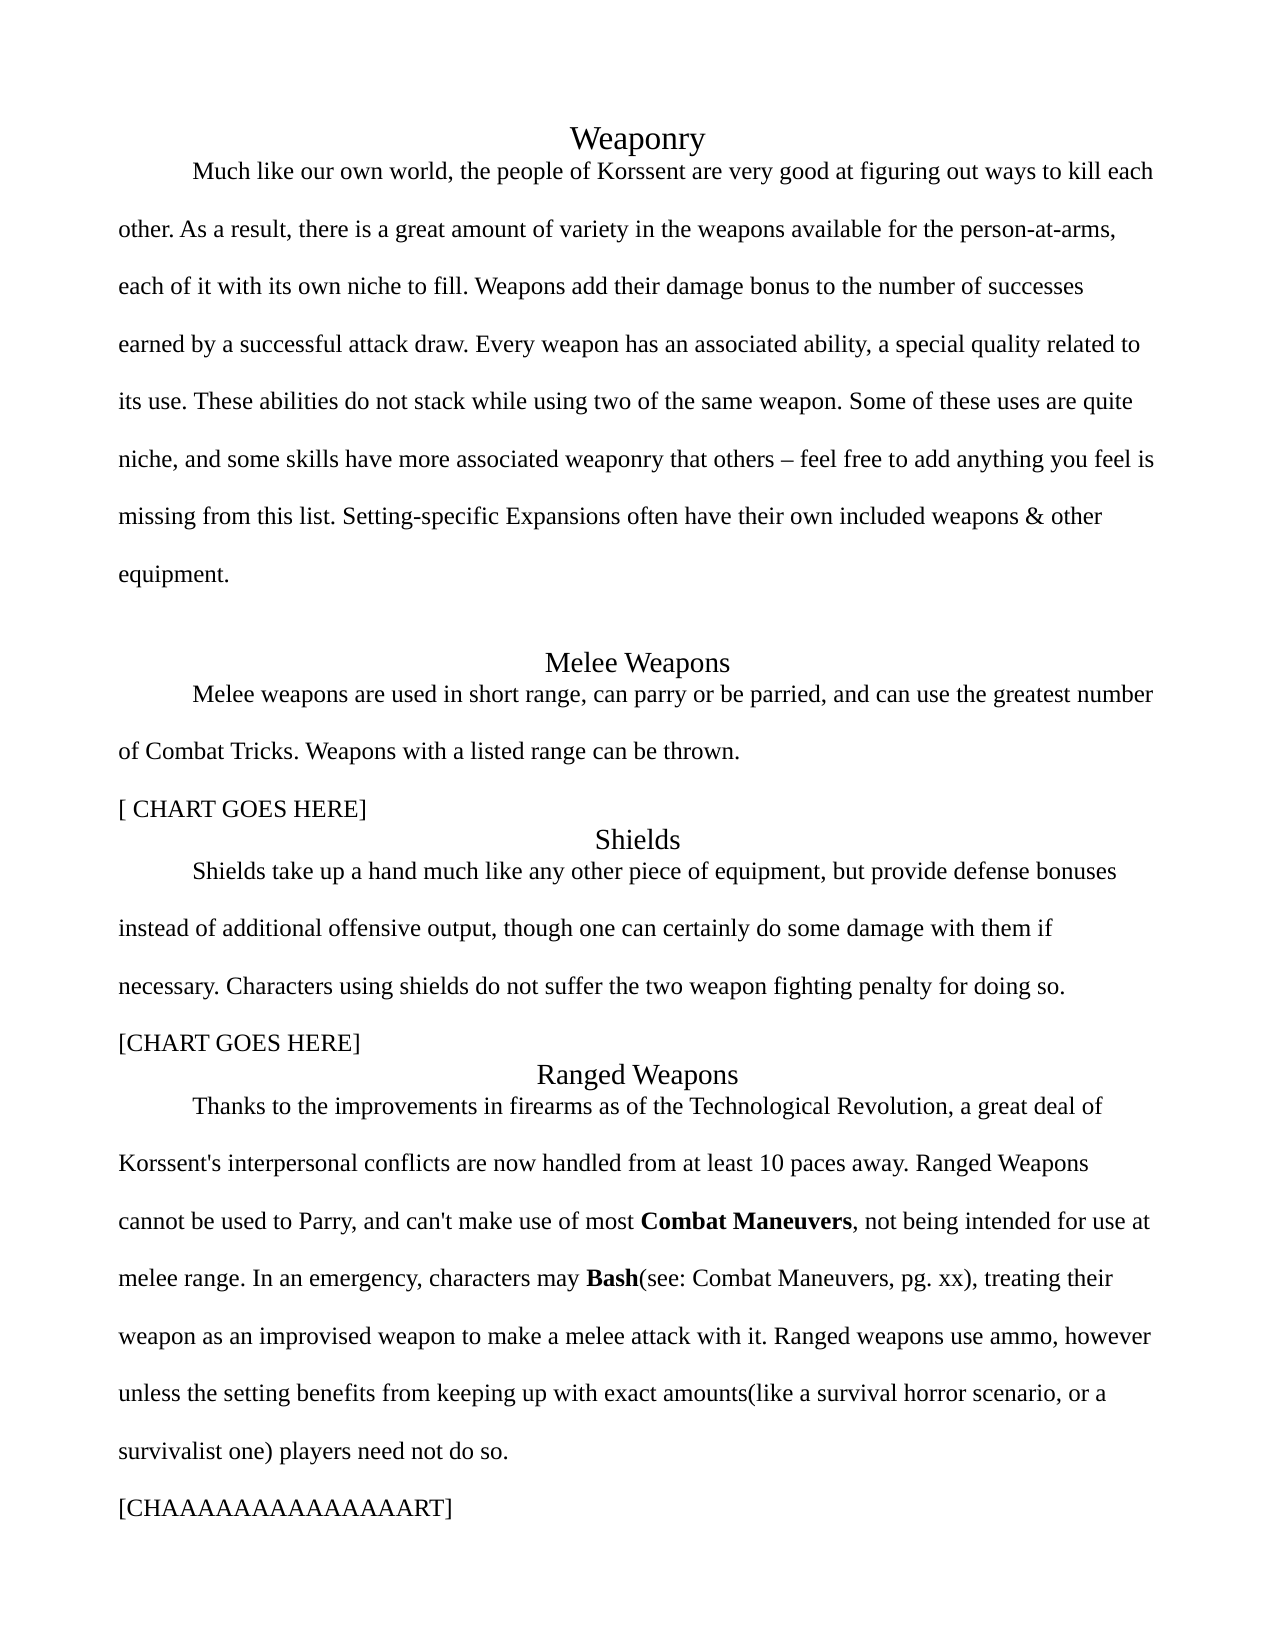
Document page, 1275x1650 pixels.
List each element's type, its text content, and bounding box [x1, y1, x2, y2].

text [CHART GOES HERE] [118, 1028, 1157, 1057]
text Much like our own world, the people of Korssent are very good at figuring out ways to kill each other. As a result, there is a great amount of variety in the weapons available for the person-at-arms, each of it with its own niche to fill. Weapons add their damage bonus to the number of successes earned by a successful attack draw. Every weapon has an associated ability, a special quality related to its use. These abilities do not stack while using two of the same weapon. Some of these uses are quite niche, and some skills have more associated weaponry that others – feel free to add anything you feel is missing from this list. Setting-specific Expansions often have their own included weapons & other equipment. [118, 156, 1157, 588]
text Shields [118, 822, 1157, 856]
text Thanks to the improvements in firearms as of the Technological Revolution, a great deal of Korssent's interpersonal conflicts are now handled from at least 10 paces away. Ranged Weapons cannot be used to Parry, and can't make use of most Combat Maneuvers, not being intended for use at melee range. In an emergency, characters may Bash(see: Combat Maneuvers, pg. xx), treating their weapon as an improvised weapon to make a melee attack with it. Ranged weapons use ammo, however unless the setting benefits from keeping up with exact amounts(like a survival horror scenario, or a survivalist one) players need not do so. [118, 1091, 1157, 1464]
text Shields take up a hand much like any other piece of equipment, but provide defense bonuses instead of additional offensive output, though one can certainly do some damage with them if necessary. Characters using shields do not suffer the two weapon fighting penalty for doing so. [118, 856, 1157, 1000]
text [ CHART GOES HERE] [118, 794, 1157, 822]
text Weaponry [118, 118, 1157, 156]
text Melee Weapons [118, 645, 1157, 679]
text Ranged Weapons [118, 1057, 1157, 1091]
text Melee weapons are used in short range, can parry or be parried, and can use the greatest number of Combat Tricks. Weapons with a listed range can be thrown. [118, 679, 1157, 765]
text [CHAAAAAAAAAAAAAART] [118, 1493, 1157, 1522]
